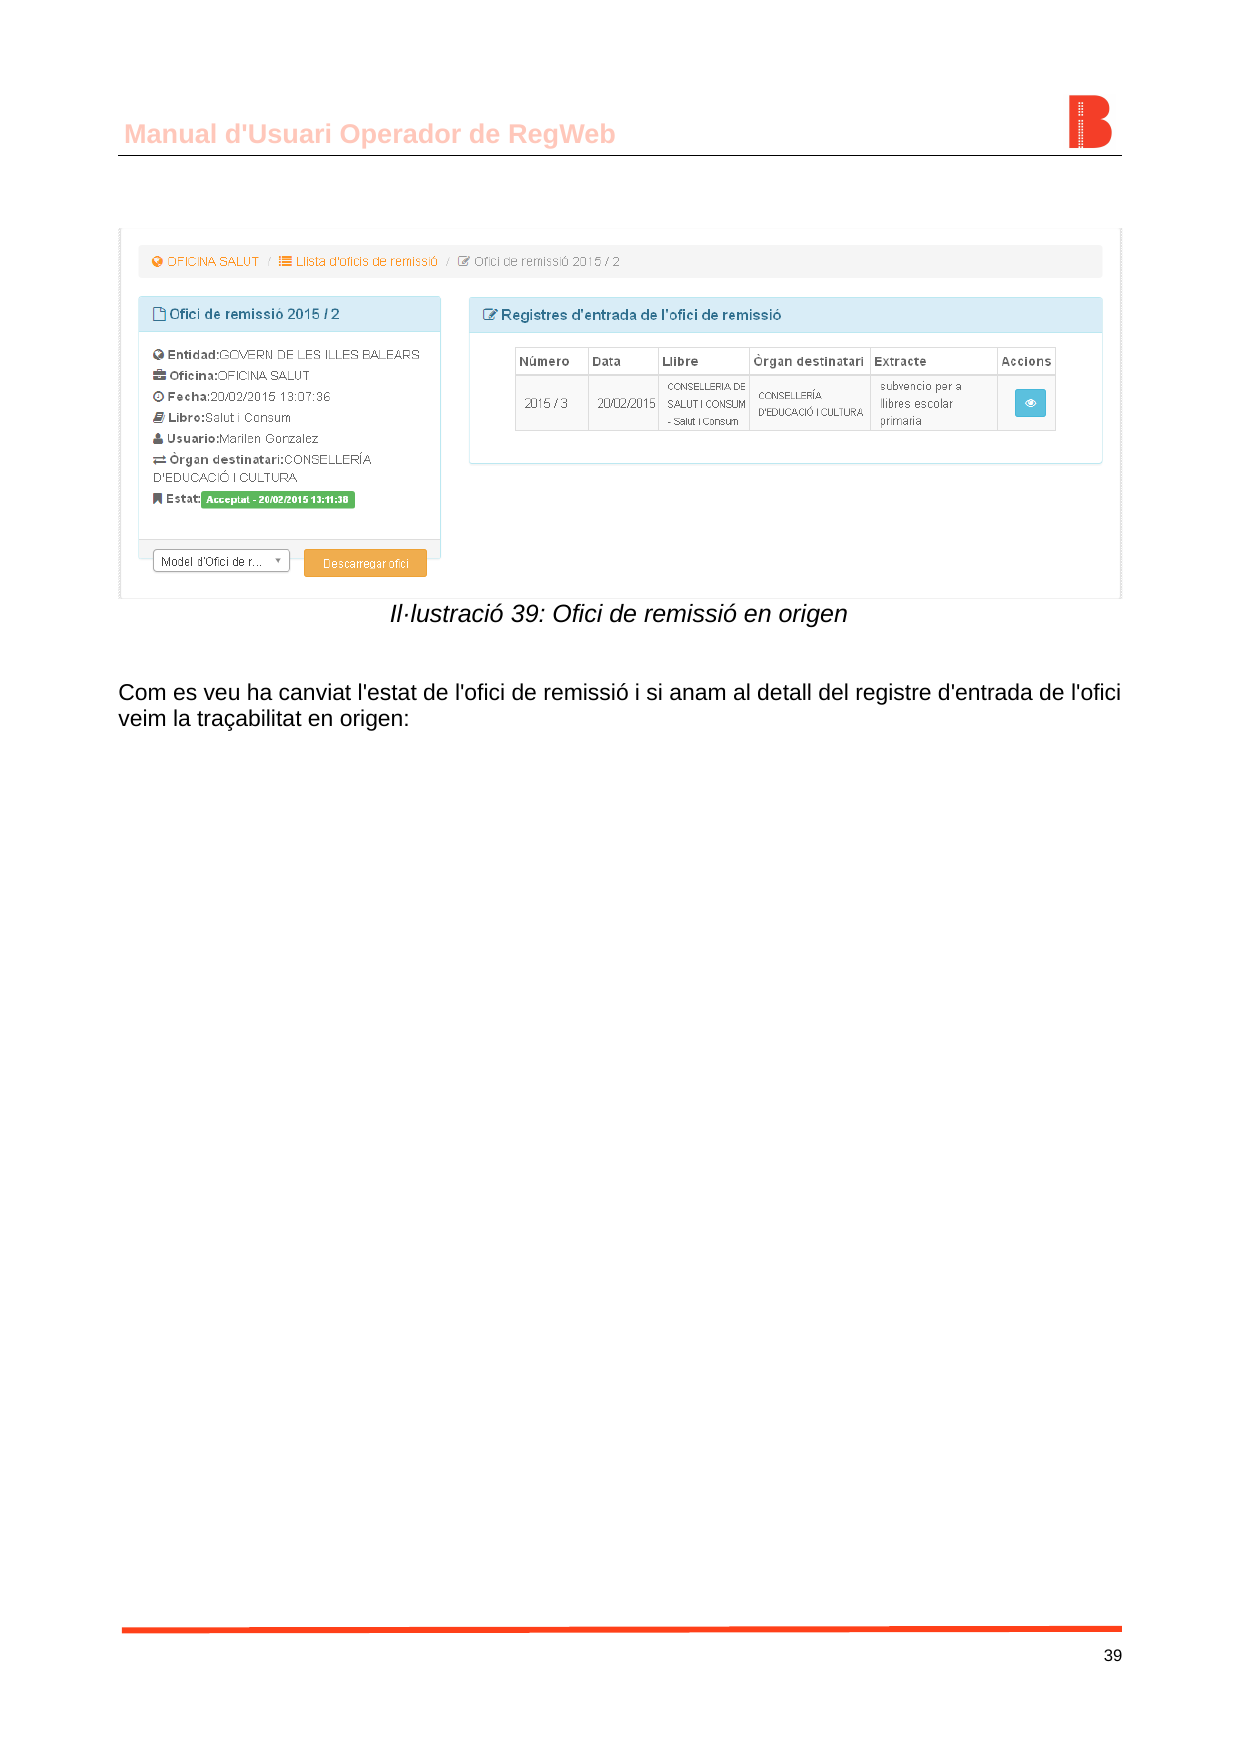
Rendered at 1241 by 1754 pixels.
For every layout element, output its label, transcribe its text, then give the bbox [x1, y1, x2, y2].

picture [118, 228, 1123, 599]
picture [1063, 94, 1117, 150]
text Com es veu ha canviat l'estat de l'ofici de remissió i si anam al detall del registre d'entrada de l'ofici veim la traçabilitat en origen: [118, 679, 1122, 732]
text Il·lustració 39: Ofici de remissió en origen [118, 599, 1122, 628]
